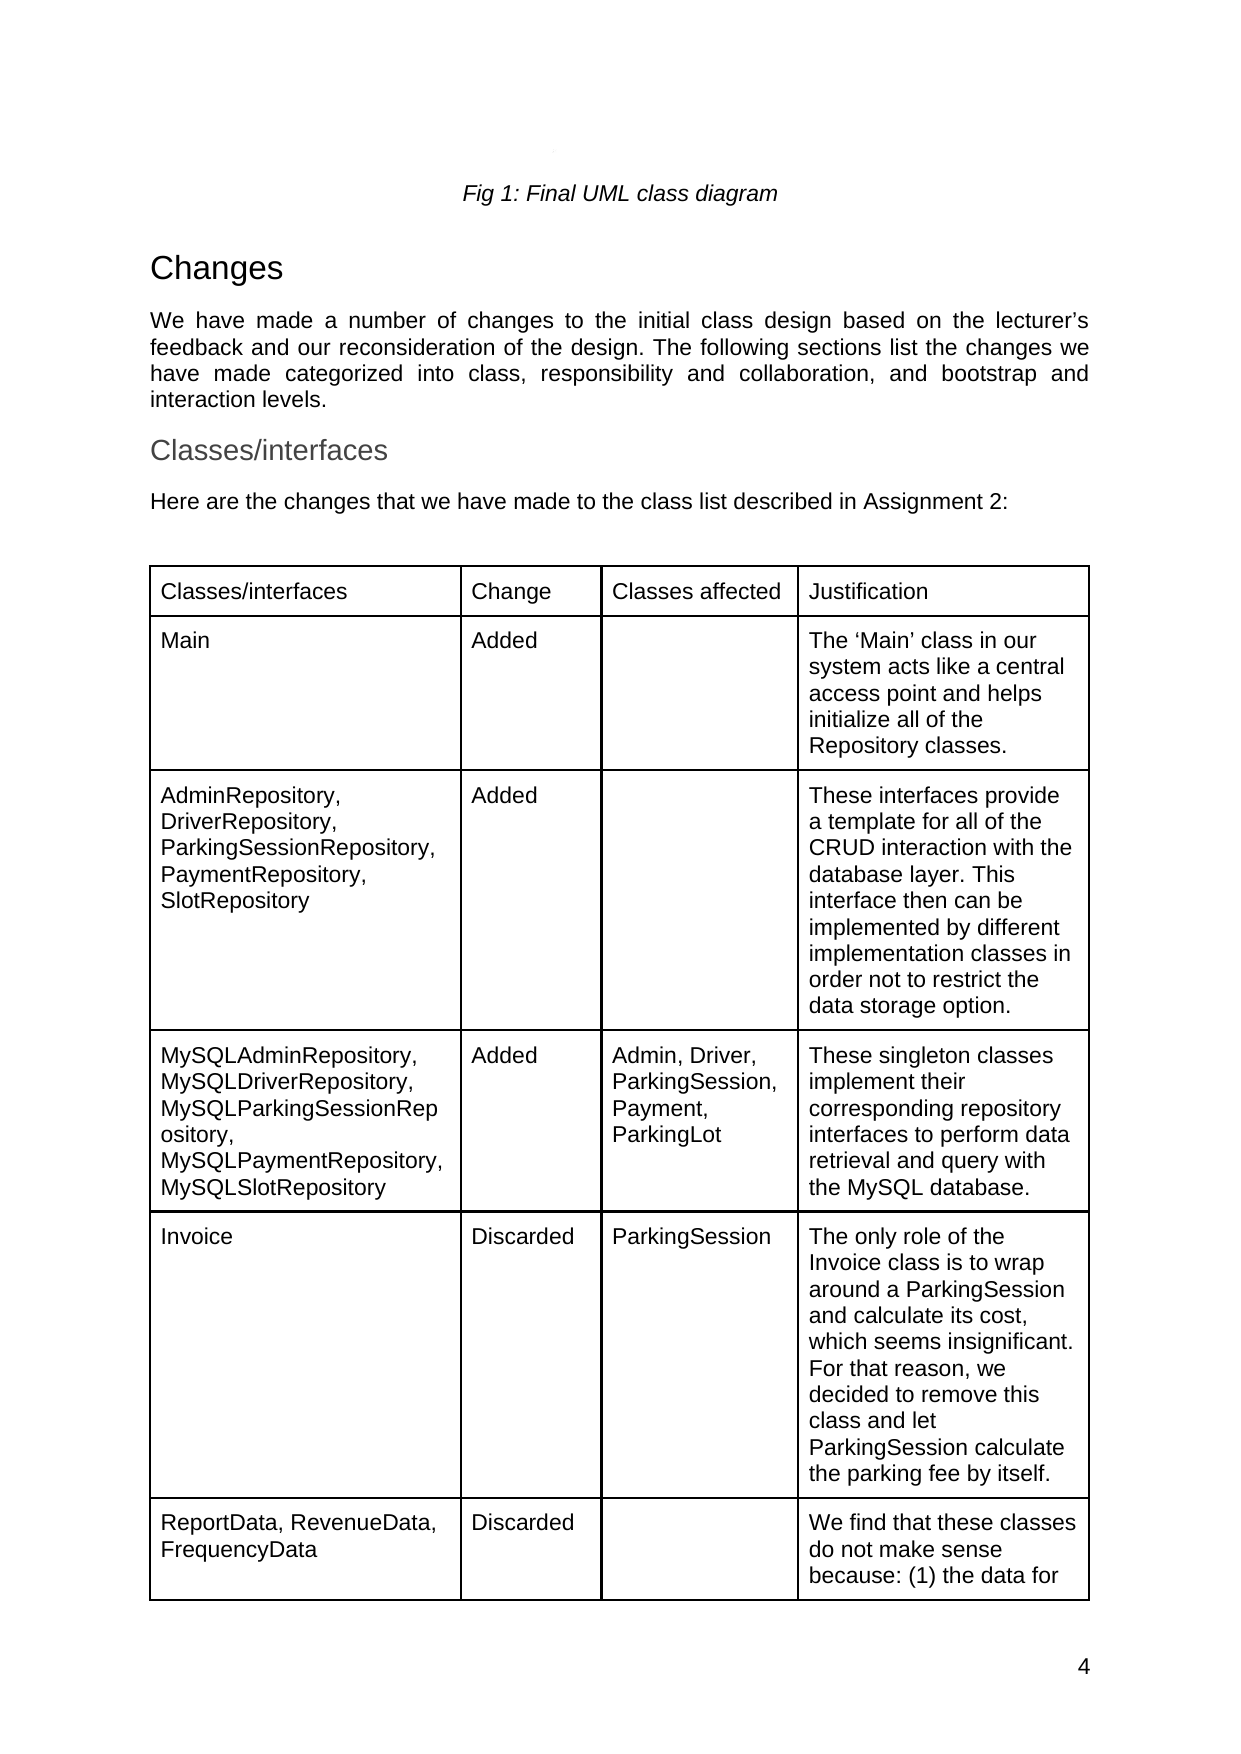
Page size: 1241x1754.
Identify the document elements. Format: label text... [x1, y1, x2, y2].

table_cell These interfaces provide a template for all of the CRUD interaction with the database layer. This interface then can be implemented by different implementation classes in order not to restrict the data storage option. [799, 771, 1088, 1029]
subtitle Classes/interfaces [150, 433, 1090, 467]
table_header Justification [799, 567, 1088, 614]
table_header Change [462, 567, 600, 614]
table_cell Admin, Driver, ParkingSession, Payment, ParkingLot [603, 1031, 797, 1210]
table_cell The only role of the Invoice class is to wrap around a ParkingSession and calculate its cost, which seems insignificant. For that reason, we decided to remove this class and let ParkingSession calculate the parking fee by itself. [799, 1213, 1088, 1497]
table_cell Invoice [151, 1213, 460, 1497]
table_cell The ‘Main’ class in our system acts like a central access point and helps initialize all of the Repository classes. [799, 617, 1088, 769]
table_cell ReportData, RevenueData, FrequencyData [151, 1499, 460, 1599]
table_header Classes/interfaces [151, 567, 460, 614]
subtitle Changes [150, 248, 1090, 286]
text Fig 1: Final UML class diagram [150, 180, 1090, 207]
table_cell Main [151, 617, 460, 769]
table_cell Discarded [462, 1213, 600, 1497]
text Here are the changes that we have made to the class list described in Assignment 2: [150, 488, 1090, 514]
table_cell Added [462, 617, 600, 769]
table_cell Added [462, 1031, 600, 1210]
table_cell Discarded [462, 1499, 600, 1599]
table_cell ParkingSession [603, 1213, 797, 1497]
table_cell [603, 771, 797, 1029]
table_cell We find that these classes do not make sense because: (1) the data for [799, 1499, 1088, 1599]
table_cell MySQLAdminRepository, MySQLDriverRepository, MySQLParkingSessionRepository, MySQLPaymentRepository, MySQLSlotRepository [151, 1031, 460, 1210]
table_header Classes affected [603, 567, 797, 614]
text We have made a number of changes to the initial class design based on the lecturer’s feedback and our reconsideration of the design. The following sections list the changes we have made categorized into class, responsibility and collaboration, and bootstrap and interaction levels. [150, 307, 1090, 413]
table_cell [603, 1499, 797, 1599]
table_cell [603, 617, 797, 769]
table_cell AdminRepository, DriverRepository, ParkingSessionRepository, PaymentRepository, SlotRepository [151, 771, 460, 1029]
table_cell Added [462, 771, 600, 1029]
table_cell These singleton classes implement their corresponding repository interfaces to perform data retrieval and query with the MySQL database. [799, 1031, 1088, 1210]
